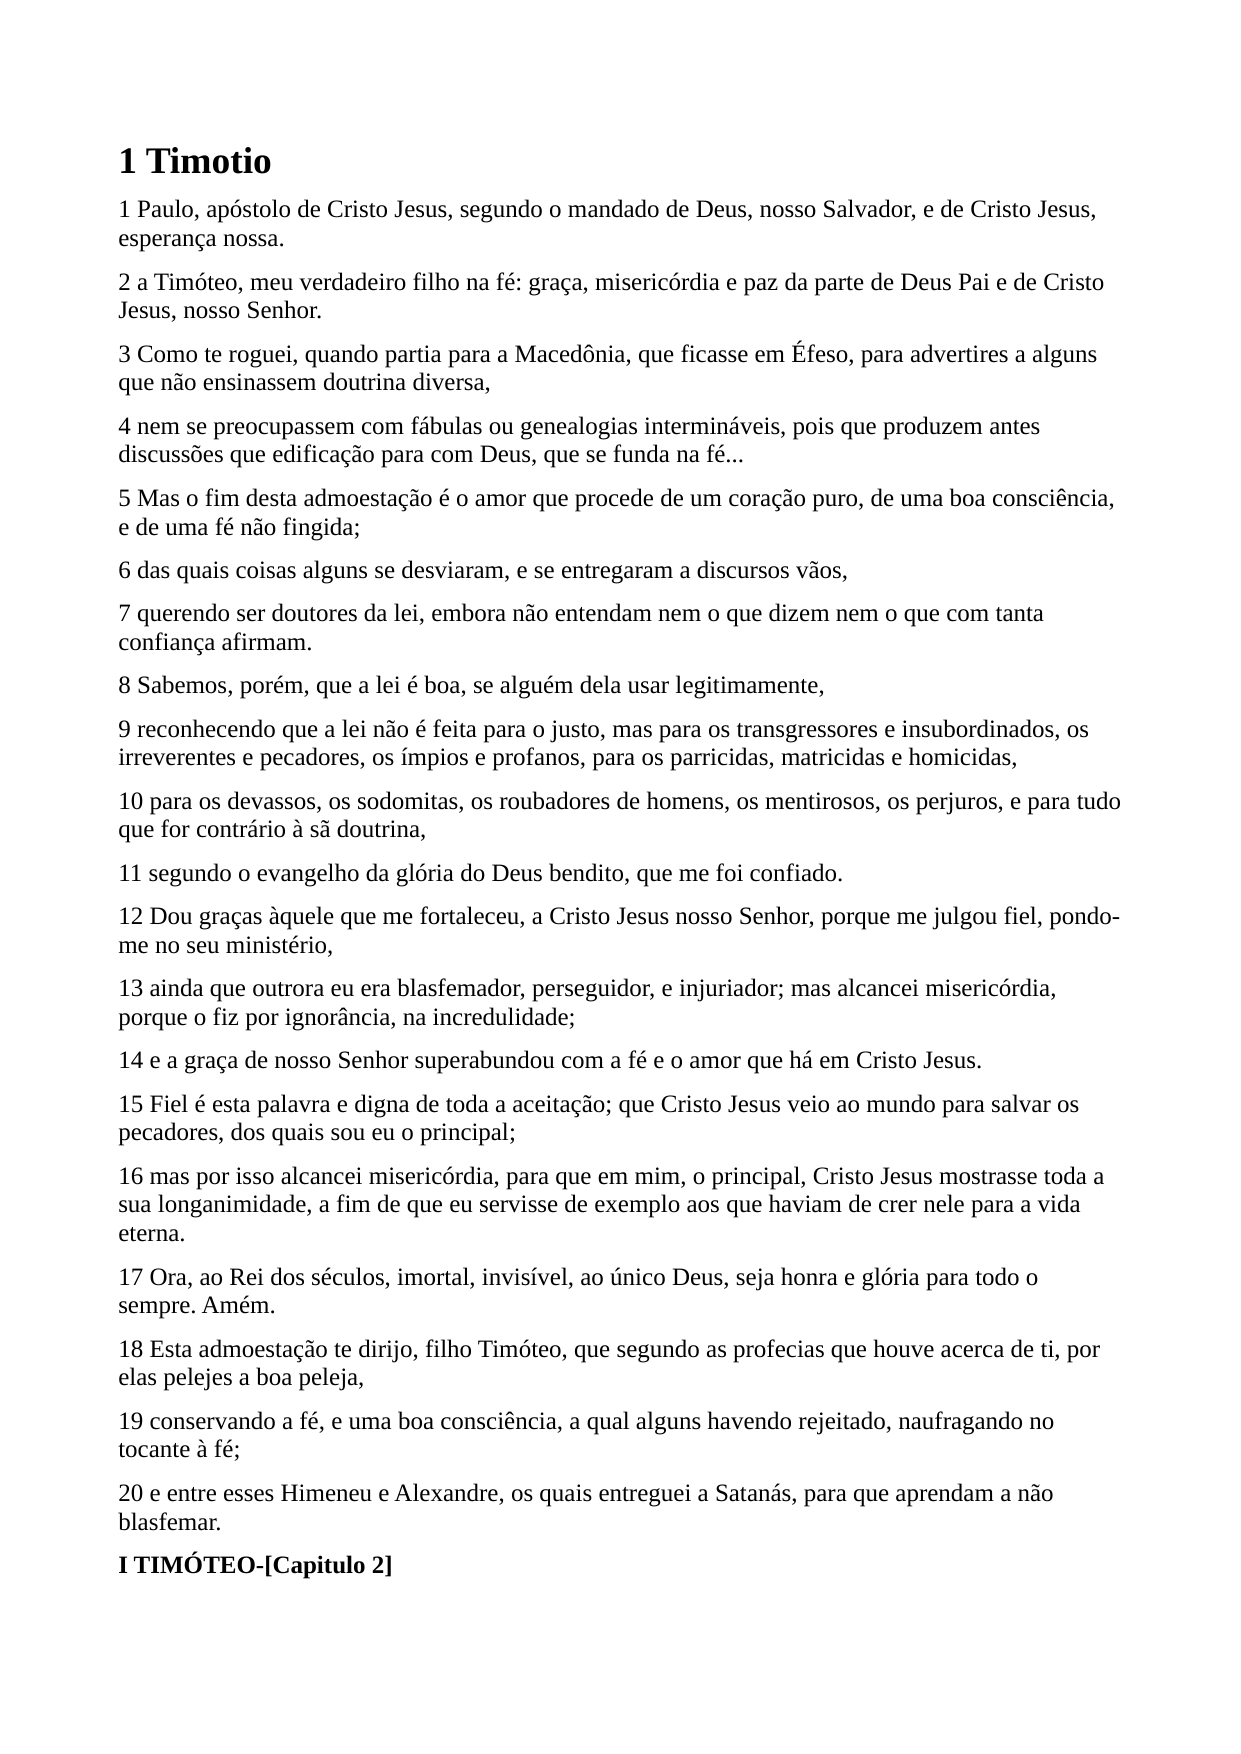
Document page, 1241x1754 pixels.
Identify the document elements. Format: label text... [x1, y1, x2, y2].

text 10 para os devassos, os sodomitas, os roubadores de homens, os mentirosos, os perjuros, e para tudo que for contrário à sã doutrina, [118, 786, 1122, 843]
text 6 das quais coisas alguns se desviaram, e se entregaram a discursos vãos, [118, 555, 1122, 584]
text 16 mas por isso alcancei misericórdia, para que em mim, o principal, Cristo Jesus mostrasse toda a sua longanimidade, a fim de que eu servisse de exemplo aos que haviam de crer nele para a vida eterna. [118, 1161, 1122, 1247]
text 15 Fiel é esta palavra e digna de toda a aceitação; que Cristo Jesus veio ao mundo para salvar os pecadores, dos quais sou eu o principal; [118, 1089, 1122, 1146]
text 14 e a graça de nosso Senhor superabundou com a fé e o amor que há em Cristo Jesus. [118, 1045, 1122, 1074]
text 7 querendo ser doutores da lei, embora não entendam nem o que dizem nem o que com tanta confiança afirmam. [118, 598, 1122, 656]
text 2 a Timóteo, meu verdadeiro filho na fé: graça, misericórdia e paz da parte de Deus Pai e de Cristo Jesus, nosso Senhor. [118, 267, 1122, 324]
text 3 Como te roguei, quando partia para a Macedônia, que ficasse em Éfeso, para advertires a alguns que não ensinassem doutrina diversa, [118, 339, 1122, 396]
text 19 conservando a fé, e uma boa consciência, a qual alguns havendo rejeitado, naufragando no tocante à fé; [118, 1406, 1122, 1463]
text 18 Esta admoestação te dirijo, filho Timóteo, que segundo as profecias que houve acerca de ti, por elas pelejes a boa peleja, [118, 1334, 1122, 1391]
subtitle 1 Timotio [118, 139, 1122, 182]
text 9 reconhecendo que a lei não é feita para o justo, mas para os transgressores e insubordinados, os irreverentes e pecadores, os ímpios e profanos, para os parricidas, matricidas e homicidas, [118, 714, 1122, 771]
text 8 Sabemos, porém, que a lei é boa, se alguém dela usar legitimamente, [118, 670, 1122, 699]
text 12 Dou graças àquele que me fortaleceu, a Cristo Jesus nosso Senhor, porque me julgou fiel, pondo-me no seu ministério, [118, 901, 1122, 959]
text 17 Ora, ao Rei dos séculos, imortal, invisível, ao único Deus, seja honra e glória para todo o sempre. Amém. [118, 1262, 1122, 1319]
text 5 Mas o fim desta admoestação é o amor que procede de um coração puro, de uma boa consciência, e de uma fé não fingida; [118, 483, 1122, 540]
text 13 ainda que outrora eu era blasfemador, perseguidor, e injuriador; mas alcancei misericórdia, porque o fiz por ignorância, na incredulidade; [118, 973, 1122, 1031]
text I TIMÓTEO-[Capitulo 2] [118, 1550, 1122, 1579]
text 1 Paulo, apóstolo de Cristo Jesus, segundo o mandado de Deus, nosso Salvador, e de Cristo Jesus, esperança nossa. [118, 194, 1122, 252]
text 4 nem se preocupassem com fábulas ou genealogias intermináveis, pois que produzem antes discussões que edificação para com Deus, que se funda na fé... [118, 411, 1122, 468]
text 20 e entre esses Himeneu e Alexandre, os quais entreguei a Satanás, para que aprendam a não blasfemar. [118, 1478, 1122, 1535]
text 11 segundo o evangelho da glória do Deus bendito, que me foi confiado. [118, 858, 1122, 887]
